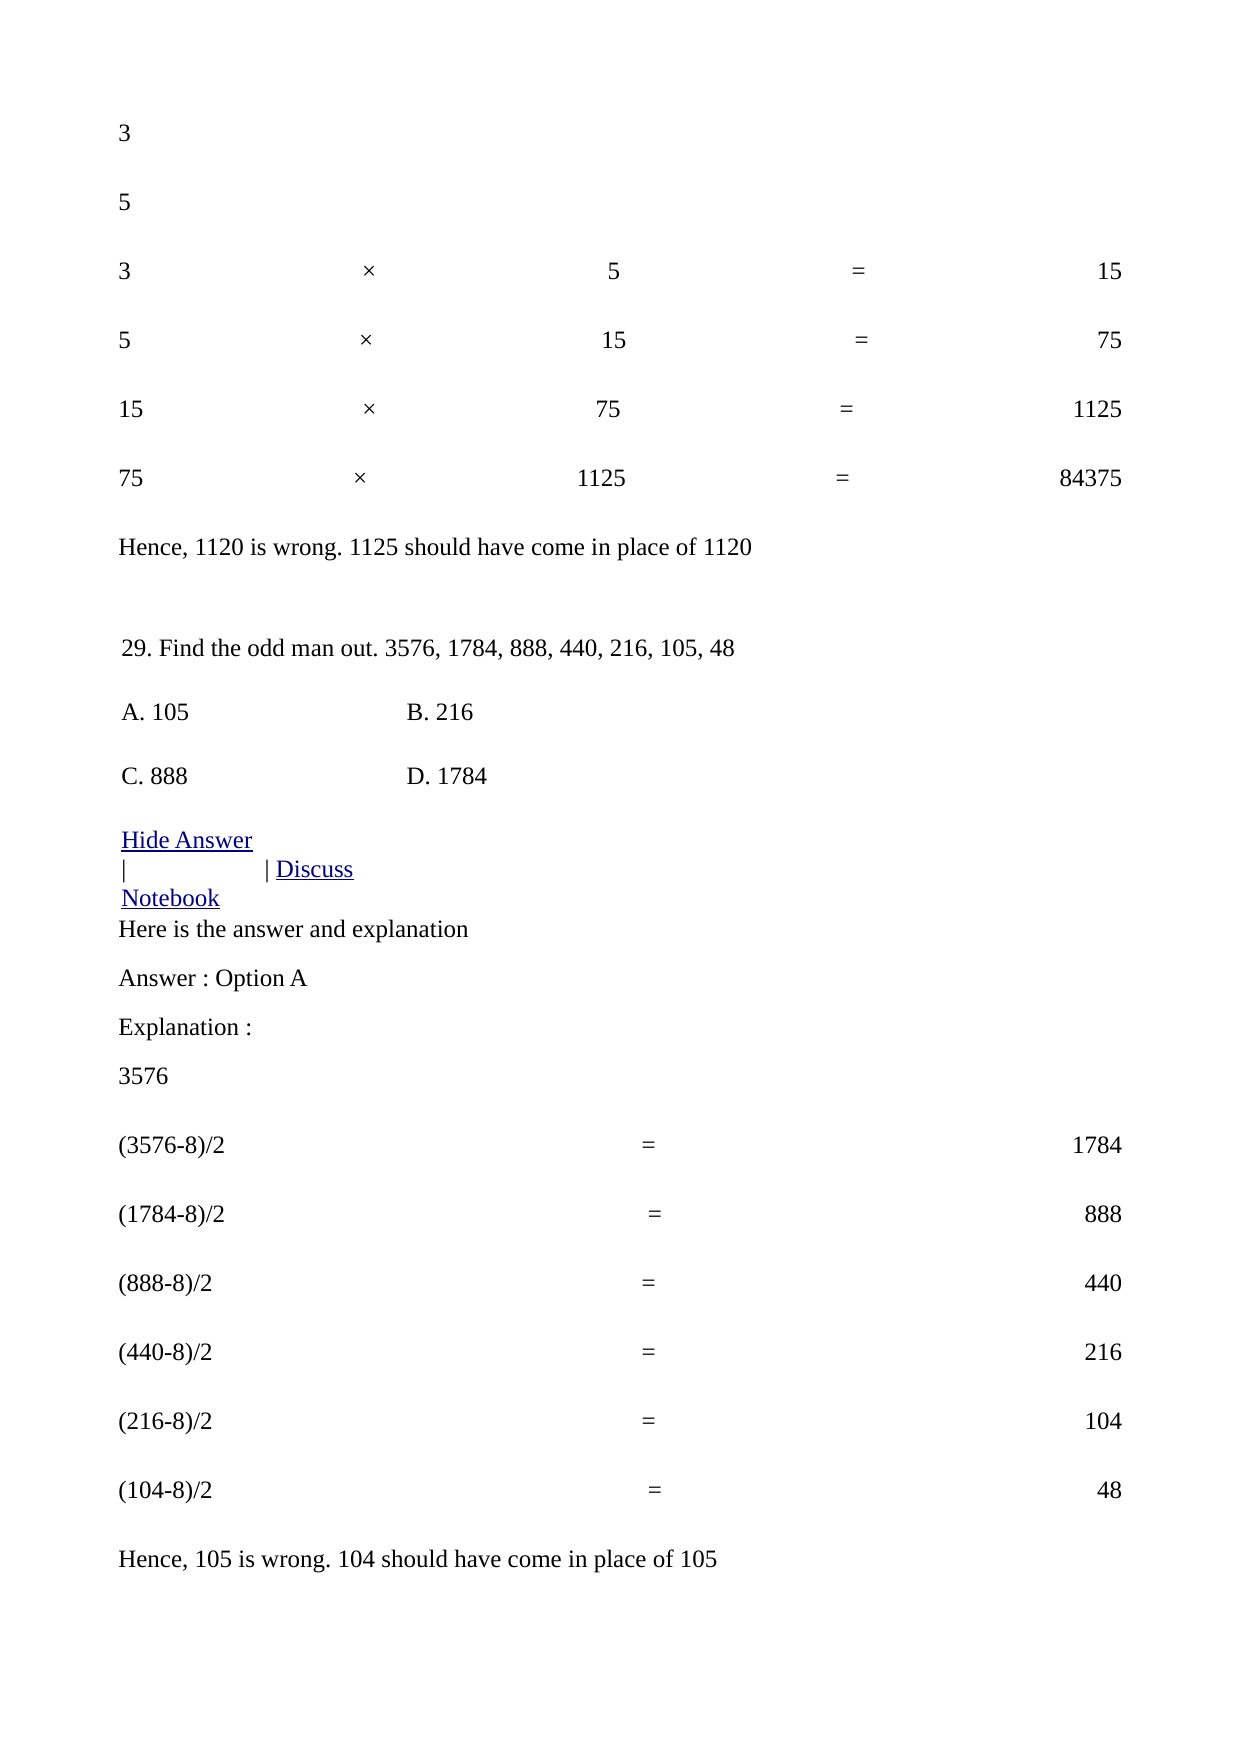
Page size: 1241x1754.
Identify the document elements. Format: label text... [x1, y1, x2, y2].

table_cell B. 216 [404, 694, 745, 758]
text Answer : Option A [118, 963, 1122, 992]
table_cell D. 1784 [404, 758, 745, 822]
text Explanation : [118, 1012, 1122, 1041]
table_cell A. 105 [118, 694, 403, 758]
text 3576 (3576-8)/2 = 1784 (1784-8)/2 = 888 (888-8)/2 = 440 (440-8)/2 = 216 (216-8)/2 = 104 (104-8)/2 = 48 Hence, 105 is wrong. 104 should have come in place of 105 [118, 1061, 1122, 1573]
table_header Hide Answer | Notebook [118, 822, 261, 914]
text 3 5 3 × 5 = 15 5 × 15 = 75 15 × 75 = 1125 75 × 1125 = 84375 Hence, 1120 is wrong. 1125 should have come in place of 1120 [118, 118, 1122, 561]
table_cell C. 888 [118, 758, 403, 822]
table_header 29. Find the odd man out. 3576, 1784, 888, 440, 216, 105, 48 [118, 630, 745, 694]
table_header | Discuss [261, 822, 364, 914]
text Here is the answer and explanation [118, 914, 1122, 943]
